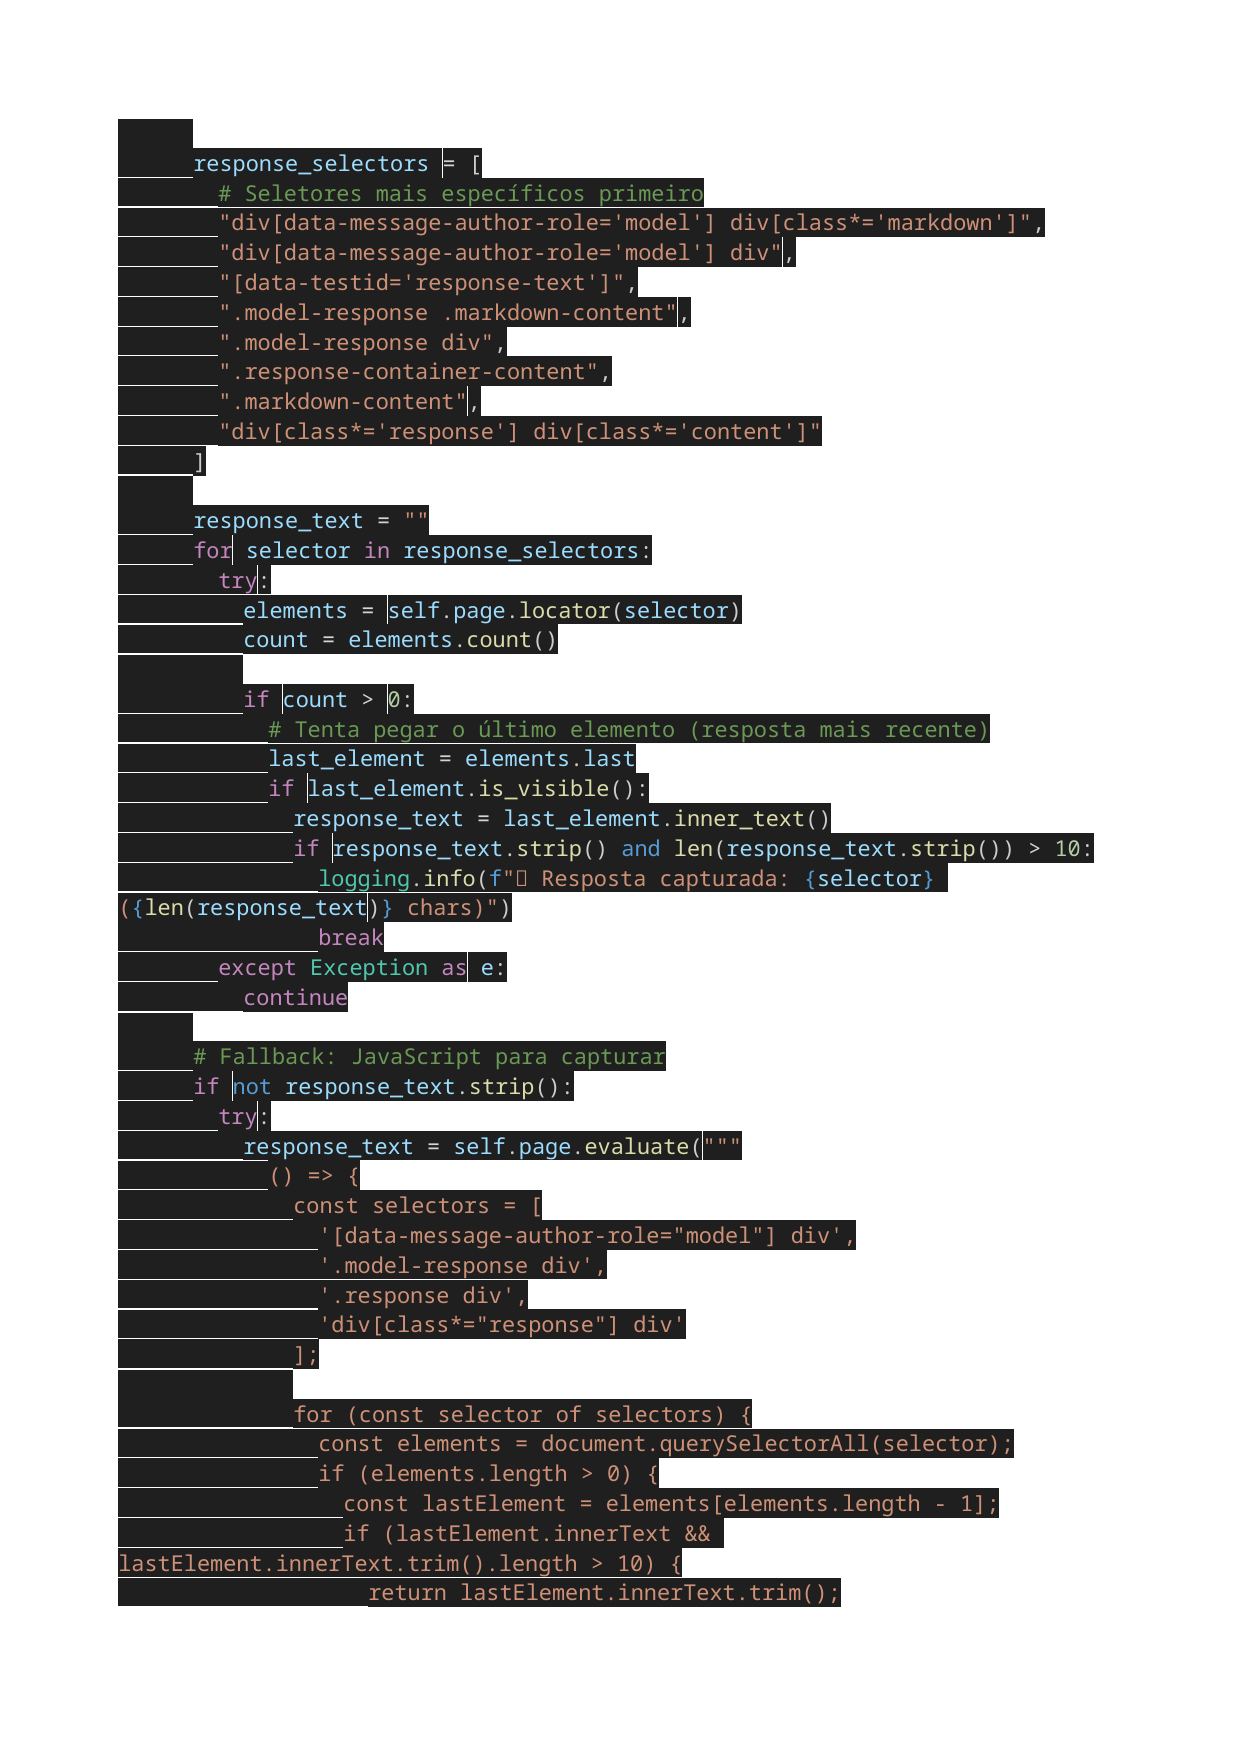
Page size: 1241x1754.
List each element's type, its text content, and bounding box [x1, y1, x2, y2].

text try: [118, 1101, 1122, 1131]
text if (lastElement.innerText && lastElement.innerText.trim().length > 10) { [118, 1518, 1122, 1577]
text break [118, 922, 1122, 952]
text response_text = last_element.inner_text() [118, 803, 1122, 833]
text logging.info(f"✅ Resposta capturada: {selector} ({len(response_text)} chars)") [118, 863, 1122, 922]
text if last_element.is_visible(): [118, 773, 1122, 803]
text const selectors = [ [118, 1190, 1122, 1220]
text response_text = self.page.evaluate(""" [118, 1131, 1122, 1160]
text for selector in response_selectors: [118, 535, 1122, 565]
text const elements = document.querySelectorAll(selector); [118, 1428, 1122, 1458]
text # Fallback: JavaScript para capturar [118, 1041, 1122, 1071]
text except Exception as e: [118, 952, 1122, 982]
text if not response_text.strip(): [118, 1071, 1122, 1101]
text for (const selector of selectors) { [118, 1399, 1122, 1428]
text ".response-container-content", [118, 356, 1122, 386]
text ]; [118, 1339, 1122, 1369]
text # Seletores mais específicos primeiro [118, 178, 1122, 207]
text if (elements.length > 0) { [118, 1458, 1122, 1488]
text if response_text.strip() and len(response_text.strip()) > 10: [118, 833, 1122, 863]
text "div[data-message-author-role='model'] div[class*='markdown']", [118, 207, 1122, 237]
text last_element = elements.last [118, 743, 1122, 773]
text if count > 0: [118, 684, 1122, 714]
text # Tenta pegar o último elemento (resposta mais recente) [118, 714, 1122, 743]
text ".model-response .markdown-content", [118, 297, 1122, 327]
text continue [118, 982, 1122, 1012]
text const lastElement = elements[elements.length - 1]; [118, 1488, 1122, 1518]
text return lastElement.innerText.trim(); [118, 1577, 1122, 1607]
text () => { [118, 1160, 1122, 1190]
text ".model-response div", [118, 327, 1122, 356]
text try: [118, 565, 1122, 594]
text ] [118, 446, 1122, 476]
text response_text = "" [118, 505, 1122, 535]
text "div[data-message-author-role='model'] div", [118, 237, 1122, 267]
text "div[class*='response'] div[class*='content']" [118, 416, 1122, 446]
text '.response div', [118, 1279, 1122, 1309]
text ".markdown-content", [118, 386, 1122, 416]
text "[data-testid='response-text']", [118, 267, 1122, 297]
text '.model-response div', [118, 1250, 1122, 1279]
text count = elements.count() [118, 624, 1122, 654]
text '[data-message-author-role="model"] div', [118, 1220, 1122, 1250]
text 'div[class*="response"] div' [118, 1309, 1122, 1339]
text elements = self.page.locator(selector) [118, 594, 1122, 624]
text response_selectors = [ [118, 148, 1122, 178]
